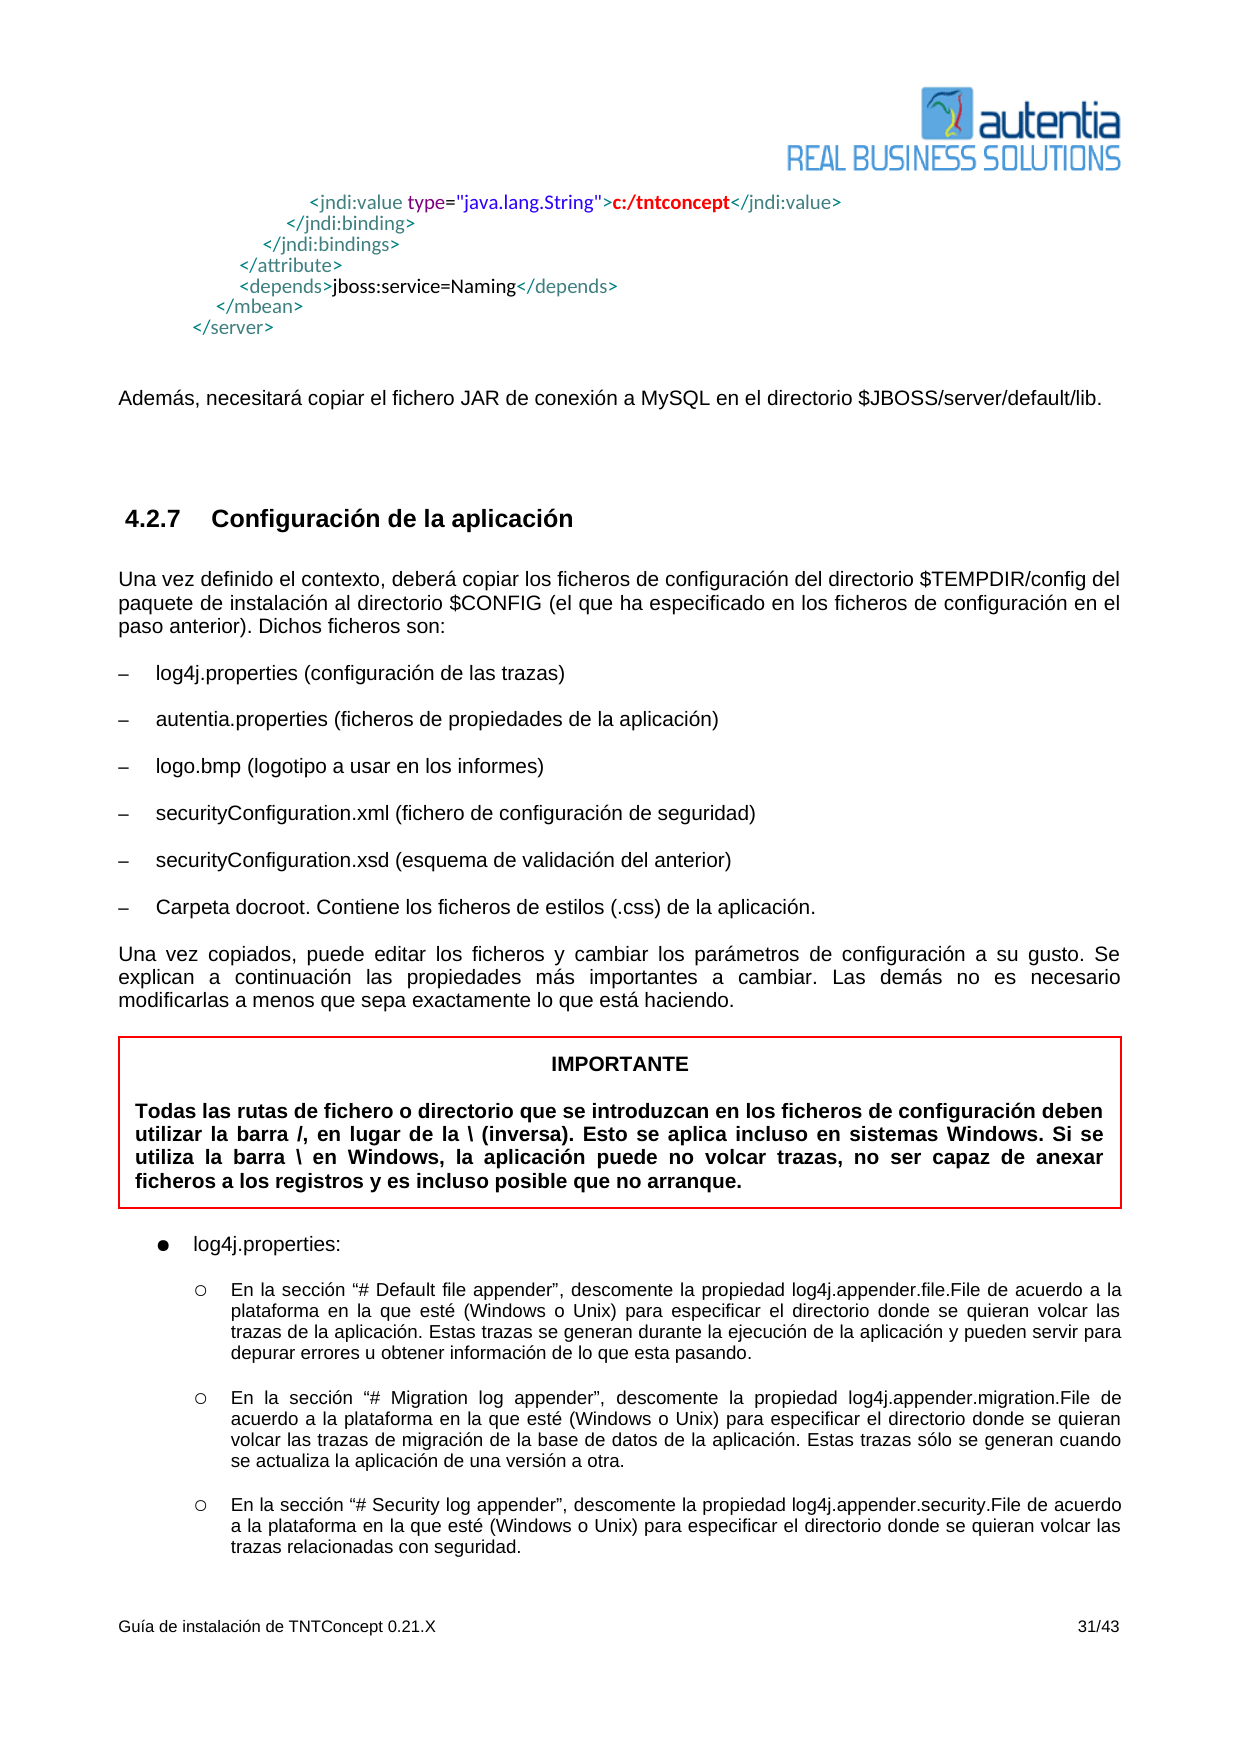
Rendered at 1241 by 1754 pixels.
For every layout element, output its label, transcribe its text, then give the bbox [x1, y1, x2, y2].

list log4j.properties (configuración de las trazas) [118, 661, 1122, 684]
list autentia.properties (ficheros de propiedades de la aplicación) [118, 708, 1122, 731]
list Carpeta docroot. Contiene los ficheros de estilos (.css) de la aplicación. [118, 896, 1122, 919]
text </attribute> [118, 257, 1122, 277]
text Una vez copiados, puede editar los ficheros y cambiar los parámetros de configuración a su gusto. Se explican a continuación las propiedades más importantes a cambiar. Las demás no es necesario modificarlas a menos que sepa exactamente lo que está haciendo. [118, 942, 1122, 1012]
list securityConfiguration.xml (fichero de configuración de seguridad) [118, 802, 1122, 825]
text <jndi:value type="java.lang.String">c:/tntconcept</jndi:value> [118, 194, 1122, 215]
list En la sección “# Migration log appender”, descomente la propiedad log4j.appender.migration.File de acuerdo a la plataforma en la que esté (Windows o Unix) para especificar el directorio donde se quieran volcar las trazas de migración de la base de datos de la aplicación. Estas trazas sólo se generan cuando se actualiza la aplicación de una versión a otra. [193, 1387, 1122, 1471]
text </server> [118, 319, 1122, 340]
list En la sección “# Default file appender”, descomente la propiedad log4j.appender.file.File de acuerdo a la plataforma en la que esté (Windows o Unix) para especificar el directorio donde se quieran volcar las trazas de la aplicación. Estas trazas se generan durante la ejecución de la aplicación y pueden servir para depurar errores u obtener información de lo que esta pasando. [193, 1280, 1122, 1364]
subtitle Configuración de la aplicación [118, 504, 1122, 532]
text <depends>jboss:service=Naming</depends> [118, 277, 1122, 298]
list securityConfiguration.xsd (esquema de validación del anterior) [118, 849, 1122, 872]
text Todas las rutas de fichero o directorio que se introduzcan en los ficheros de configuración deben utilizar la barra /, en lugar de la \ (inversa). Esto se aplica incluso en sistemas Windows. Si se utiliza la barra \ en Windows, la aplicación puede no volcar trazas, no ser capaz de anexar ficheros a los registros y es incluso posible que no arranque. [120, 1083, 1120, 1207]
picture [782, 85, 1123, 178]
list En la sección “# Security log appender”, descomente la propiedad log4j.appender.security.File de acuerdo a la plataforma en la que esté (Windows o Unix) para especificar el directorio donde se quieran volcar las trazas relacionadas con seguridad. [193, 1495, 1122, 1558]
text </jndi:bindings> [118, 236, 1122, 257]
text Una vez definido el contexto, deberá copiar los ficheros de configuración del directorio $TEMPDIR/config del paquete de instalación al directorio $CONFIG (el que ha especificado en los ficheros de configuración en el paso anterior). Dichos ficheros son: [118, 568, 1122, 637]
list logo.bmp (logotipo a usar en los informes) [118, 755, 1122, 778]
text </jndi:binding> [118, 215, 1122, 236]
text Además, necesitará copiar el fichero JAR de conexión a MySQL en el directorio $JBOSS/server/default/lib. [118, 387, 1122, 410]
text IMPORTANTE [120, 1038, 1120, 1076]
list log4j.properties: [156, 1233, 1122, 1256]
text </mbean> [118, 298, 1122, 319]
